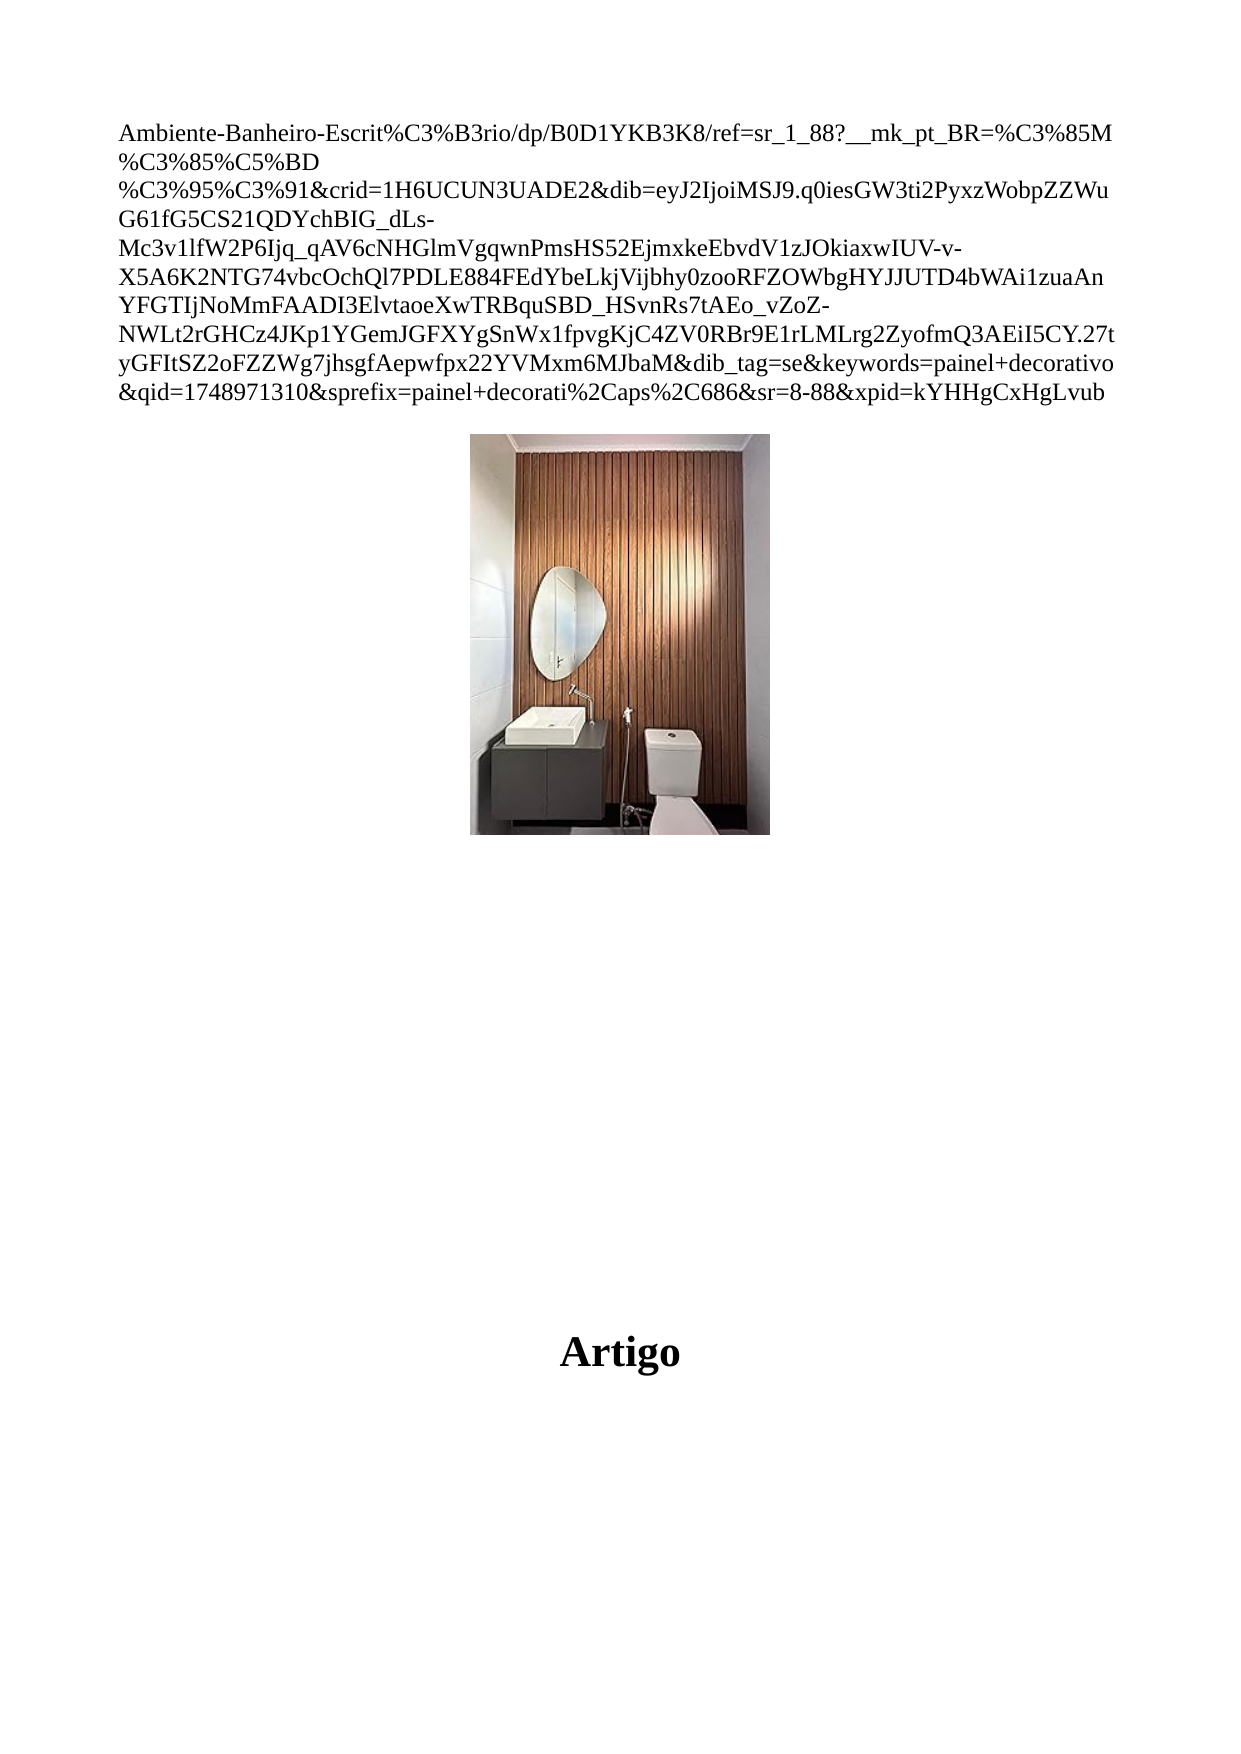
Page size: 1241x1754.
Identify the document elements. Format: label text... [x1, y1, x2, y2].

picture [470, 434, 770, 835]
text Ambiente-Banheiro-Escrit%C3%B3rio/dp/B0D1YKB3K8/ref=sr_1_88?__mk_pt_BR=%C3%85M%C3%85%C5%BD%C3%95%C3%91&crid=1H6UCUN3UADE2&dib=eyJ2IjoiMSJ9.q0iesGW3ti2PyxzWobpZZWuG61fG5CS21QDYchBIG_dLs-Mc3v1lfW2P6Ijq_qAV6cNHGlmVgqwnPmsHS52EjmxkeEbvdV1zJOkiaxwIUV-v-X5A6K2NTG74vbcOchQl7PDLE884FEdYbeLkjVijbhy0zooRFZOWbgHYJJUTD4bWAi1zuaAnYFGTIjNoMmFAADI3ElvtaoeXwTRBquSBD_HSvnRs7tAEo_vZoZ-NWLt2rGHCz4JKp1YGemJGFXYgSnWx1fpvgKjC4ZV0RBr9E1rLMLrg2ZyofmQ3AEiI5CY.27tyGFItSZ2oFZZWg7jhsgfAepwfpx22YVMxm6MJbaM&dib_tag=se&keywords=painel+decorativo&qid=1748971310&sprefix=painel+decorati%2Caps%2C686&sr=8-88&xpid=kYHHgCxHgLvub [118, 118, 1122, 406]
text Artigo [118, 1326, 1122, 1376]
